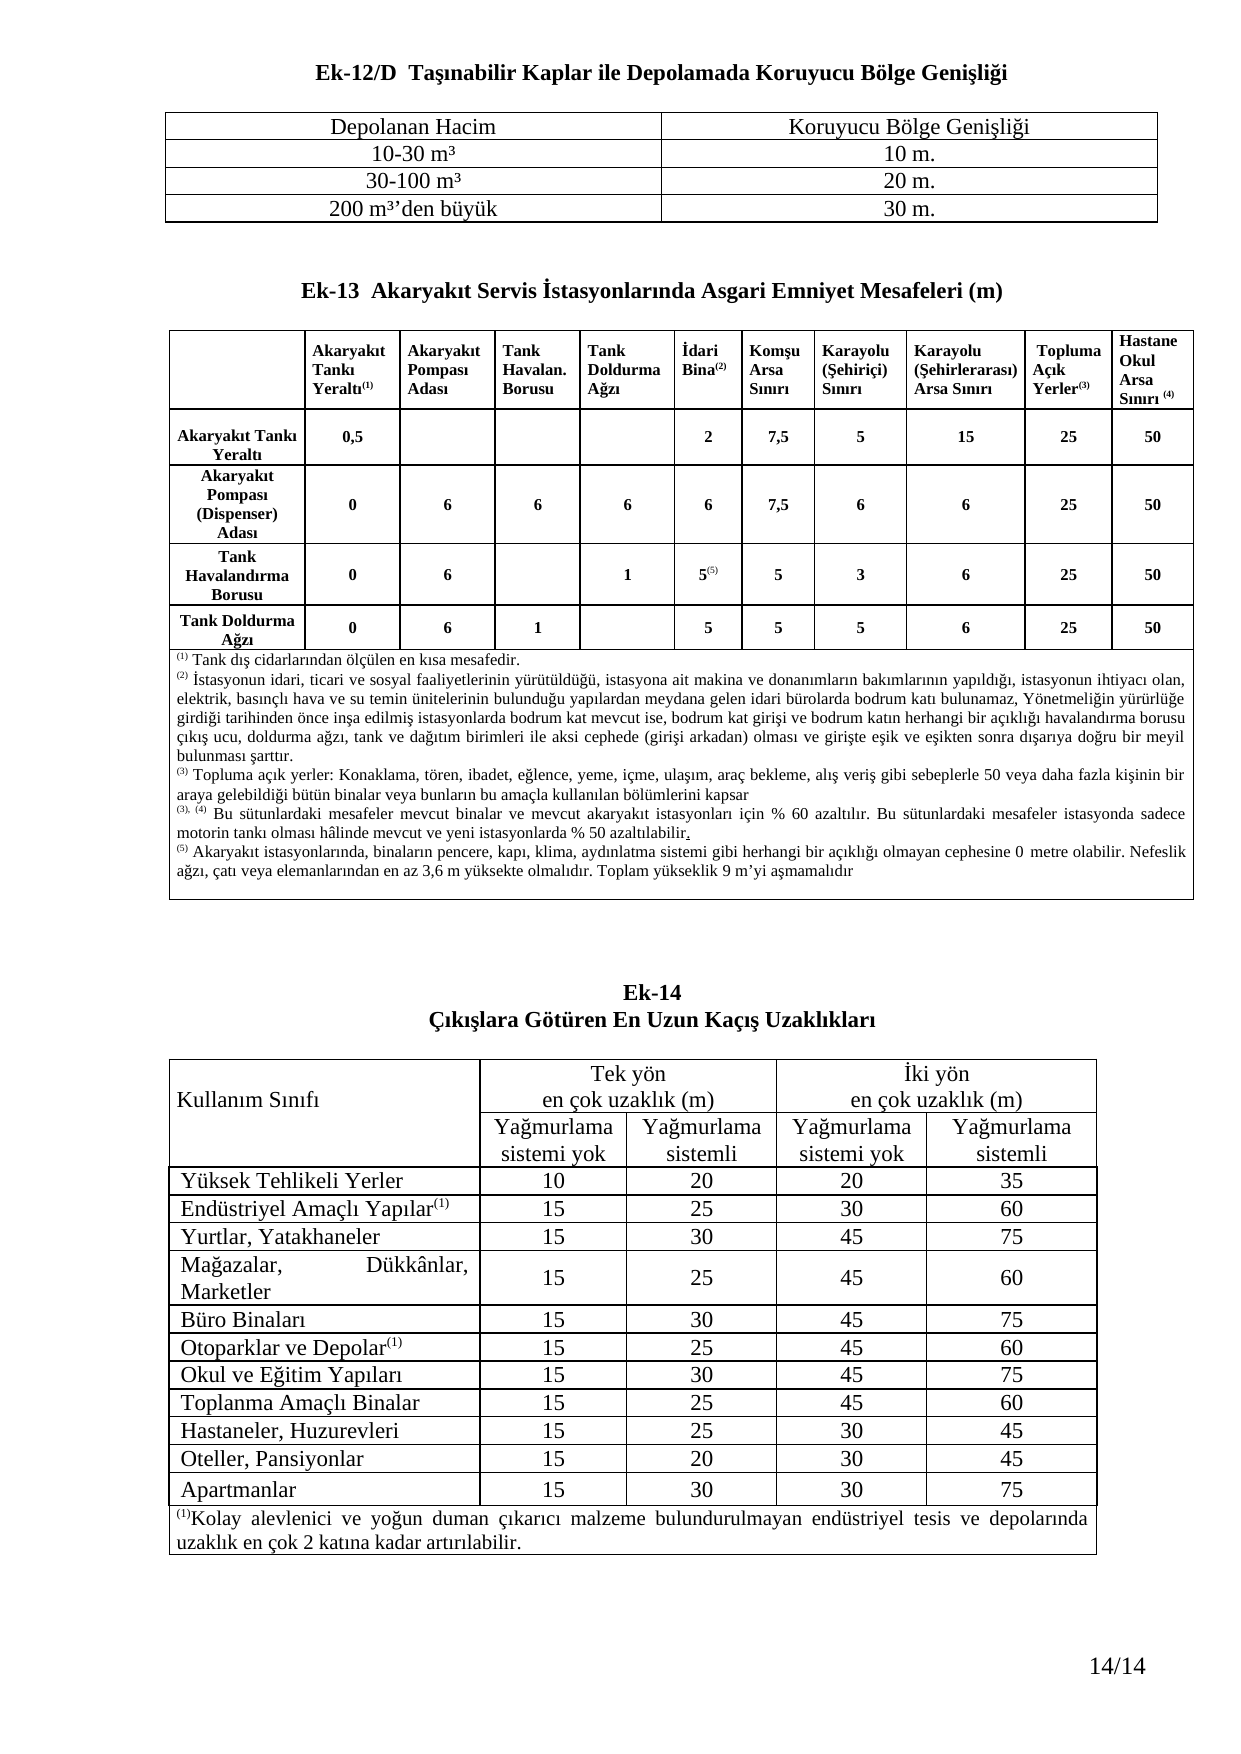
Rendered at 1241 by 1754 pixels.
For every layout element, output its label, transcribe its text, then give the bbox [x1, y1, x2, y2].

table_cell 50 [1113, 544, 1193, 604]
table_cell 1 [496, 606, 579, 649]
table_cell Toplanma Amaçlı Binalar [170, 1390, 479, 1416]
table_cell 15 [907, 410, 1024, 464]
table_cell Apartmanlar [170, 1473, 479, 1504]
table_cell 60 [927, 1196, 1096, 1222]
table_cell Büro Binaları [170, 1306, 479, 1332]
table_cell Hastaneler, Huzurevleri [170, 1417, 479, 1444]
table_cell 25 [627, 1334, 776, 1360]
table_cell [401, 410, 494, 464]
table_cell 45 [777, 1306, 926, 1332]
table_cell 30-100 m³ [166, 168, 661, 194]
table_cell 25 [1026, 466, 1111, 542]
table_cell 25 [1026, 606, 1111, 649]
table_cell 7,5 [743, 466, 814, 542]
table_cell Yurtlar, Yatakhaneler [170, 1223, 479, 1250]
table_cell 30 [627, 1306, 776, 1332]
table_cell 6 [401, 606, 494, 649]
table_cell Otoparklar ve Depolar(1) [170, 1334, 479, 1360]
table_cell 15 [481, 1306, 626, 1332]
table_cell 5 [815, 606, 906, 649]
table_cell [581, 410, 674, 464]
table_cell [496, 410, 579, 464]
table_cell Yağmurlama sistemli [627, 1113, 776, 1166]
table_cell 45 [777, 1362, 926, 1388]
table_cell 20 [627, 1168, 776, 1194]
table_cell 25 [627, 1196, 776, 1222]
table_cell Yağmurlama sistemi yok [777, 1113, 926, 1166]
table_cell 30 [627, 1223, 776, 1250]
table_cell 15 [481, 1223, 626, 1250]
table_cell 45 [777, 1223, 926, 1250]
table_cell 45 [777, 1251, 926, 1304]
table_cell 0 [306, 606, 399, 649]
table_cell (1) Tank dış cidarlarından ölçülen en kısa mesafedir. (2) İstasyonun idari, ticari ve sosyal faaliyetlerinin yürütüldüğü, istasyona ait makina ve donanımların bakımlarının yapıldığı, istasyonun ihtiyacı olan, elektrik, basınçlı hava ve su temin ünitelerinin bulunduğu yapılardan meydana gelen idari bürolarda bodrum katı bulunamaz, Yönetmeliğin yürürlüğe girdiği tarihinden önce inşa edilmiş istasyonlarda bodrum kat mevcut ise, bodrum kat girişi ve bodrum katın herhangi bir açıklığı havalandırma borusu çıkış ucu, doldurma ağzı, tank ve dağıtım birimleri ile aksi cephede (girişi arkadan) olması ve girişte eşik ve eşikten sonra dışarıya doğru bir meyil bulunması şarttır. (3) Topluma açık yerler: Konaklama, tören, ibadet, eğlence, yeme, içme, ulaşım, araç bekleme, alış veriş gibi sebeplerle 50 veya daha fazla kişinin bir araya gelebildiği bütün binalar veya bunların bu amaçla kullanılan bölümlerini kapsar (3), (4) Bu sütunlardaki mesafeler mevcut binalar ve mevcut akaryakıt istasyonları için % 60 azaltılır. Bu sütunlardaki mesafeler istasyonda sadece motorin tankı olması hâlinde mevcut ve yeni istasyonlarda % 50 azaltılabilir. (5) Akaryakıt istasyonlarında, binaların pencere, kapı, klima, aydınlatma sistemi gibi herhangi bir açıklığı olmayan cephesine 0 metre olabilir. Nefeslik ağzı, çatı veya elemanlarından en az 3,6 m yüksekte olmalıdır. Toplam yükseklik 9 m’yi aşmamalıdır [170, 650, 1193, 899]
table_cell 60 [927, 1251, 1096, 1304]
table_cell 15 [481, 1362, 626, 1388]
table_cell 20 [627, 1445, 776, 1472]
table_header Hastane Okul Arsa Sınırı (4) [1113, 331, 1193, 408]
table_header Tek yön en çok uzaklık (m) [481, 1060, 776, 1112]
table_cell 5 [743, 544, 814, 604]
table_cell 50 [1113, 410, 1193, 464]
table_cell 10 [481, 1168, 626, 1194]
table_cell 25 [1026, 410, 1111, 464]
table_cell 30 [777, 1417, 926, 1444]
table_cell 15 [481, 1196, 626, 1222]
table_cell 35 [927, 1168, 1096, 1194]
table_cell 5 [675, 606, 741, 649]
table_cell 15 [481, 1473, 626, 1504]
table_header Kullanım Sınıfı [170, 1060, 479, 1166]
table_cell 2 [675, 410, 741, 464]
table_cell 45 [927, 1445, 1096, 1472]
table_cell 45 [927, 1417, 1096, 1444]
table_cell 45 [777, 1390, 926, 1416]
table_cell 15 [481, 1445, 626, 1472]
text Ek-13 Akaryakıt Servis İstasyonlarında Asgari Emniyet Mesafeleri (m) [158, 277, 1146, 304]
table_cell 15 [481, 1390, 626, 1416]
table_cell 1 [581, 544, 674, 604]
table_cell Akaryakıt Pompası (Dispenser) Adası [170, 466, 304, 542]
table_cell 30 [777, 1473, 926, 1504]
table_cell 20 m. [662, 168, 1157, 194]
table_header Komşu Arsa Sınırı [743, 331, 814, 408]
table_cell 60 [927, 1334, 1096, 1360]
table_cell 30 [777, 1445, 926, 1472]
table_cell 30 [627, 1362, 776, 1388]
table_cell 6 [675, 466, 741, 542]
table_cell 0 [306, 544, 399, 604]
table_cell 6 [401, 544, 494, 604]
table_cell 25 [627, 1251, 776, 1304]
table_cell 15 [481, 1251, 626, 1304]
table_cell 25 [1026, 544, 1111, 604]
table_cell 6 [907, 606, 1024, 649]
text Ek-12/D Taşınabilir Kaplar ile Depolamada Koruyucu Bölge Genişliği [177, 59, 1146, 85]
table_cell 5 [743, 606, 814, 649]
table_cell 60 [927, 1390, 1096, 1416]
table_cell Yağmurlama sistemli [927, 1113, 1096, 1166]
table_header Topluma Açık Yerler(3) [1026, 331, 1111, 408]
table_cell Endüstriyel Amaçlı Yapılar(1) [170, 1196, 479, 1222]
table_header İki yön en çok uzaklık (m) [777, 1060, 1096, 1112]
table_cell 6 [401, 466, 494, 542]
table_header [170, 331, 304, 408]
text Ek-14 [158, 979, 1146, 1006]
table_header Tank Doldurma Ağzı [581, 331, 674, 408]
table_cell 15 [481, 1417, 626, 1444]
table_cell 50 [1113, 606, 1193, 649]
table_cell 7,5 [743, 410, 814, 464]
table_cell 25 [627, 1390, 776, 1416]
table_cell 45 [777, 1334, 926, 1360]
table_header Akaryakıt Tankı Yeraltı(1) [306, 331, 399, 408]
table_cell [581, 606, 674, 649]
table_cell 5 [815, 410, 906, 464]
table_header Karayolu (Şehirlerarası) Arsa Sınırı [907, 331, 1024, 408]
table_cell Yağmurlama sistemi yok [481, 1113, 626, 1166]
table_header Akaryakıt Pompası Adası [401, 331, 494, 408]
table_cell 75 [927, 1473, 1096, 1504]
table_cell Akaryakıt Tankı Yeraltı [170, 410, 304, 464]
table_cell Yüksek Tehlikeli Yerler [170, 1168, 479, 1194]
table_cell 6 [907, 544, 1024, 604]
table_cell 5(5) [675, 544, 741, 604]
table_cell 75 [927, 1223, 1096, 1250]
table_cell Okul ve Eğitim Yapıları [170, 1362, 479, 1388]
table_cell 30 [777, 1196, 926, 1222]
table_cell 15 [481, 1334, 626, 1360]
table_cell 10 m. [662, 140, 1157, 167]
table_cell 6 [907, 466, 1024, 542]
table_header Tank Havalan. Borusu [496, 331, 579, 408]
table_cell 200 m³’den büyük [166, 195, 661, 221]
table_cell 6 [581, 466, 674, 542]
table_cell 3 [815, 544, 906, 604]
table_header Karayolu (Şehiriçi) Sınırı [815, 331, 906, 408]
table_cell 20 [777, 1168, 926, 1194]
table_cell (1)Kolay alevlenici ve yoğun duman çıkarıcı malzeme bulundurulmayan endüstriyel tesis ve depolarında uzaklık en çok 2 katına kadar artırılabilir. [170, 1506, 1096, 1554]
table_cell Tank Doldurma Ağzı [170, 606, 304, 649]
table_cell 50 [1113, 466, 1193, 542]
table_cell Oteller, Pansiyonlar [170, 1445, 479, 1472]
table_cell 10-30 m³ [166, 140, 661, 167]
table_cell 75 [927, 1362, 1096, 1388]
table_cell 30 m. [662, 195, 1157, 221]
table_cell 0 [306, 466, 399, 542]
table_header Depolanan Hacim [166, 113, 661, 139]
table_cell 6 [496, 466, 579, 542]
table_cell 25 [627, 1417, 776, 1444]
table_cell 6 [815, 466, 906, 542]
table_cell Tank Havalandırma Borusu [170, 544, 304, 604]
table_header Koruyucu Bölge Genişliği [662, 113, 1157, 139]
table_cell 30 [627, 1473, 776, 1504]
table_cell 0,5 [306, 410, 399, 464]
table_cell 75 [927, 1306, 1096, 1332]
table_cell [496, 544, 579, 604]
table_cell Mağazalar, Dükkânlar, Marketler [170, 1251, 479, 1304]
table_header İdari Bina(2) [675, 331, 741, 408]
text Çıkışlara Götüren En Uzun Kaçış Uzaklıkları [158, 1006, 1146, 1032]
